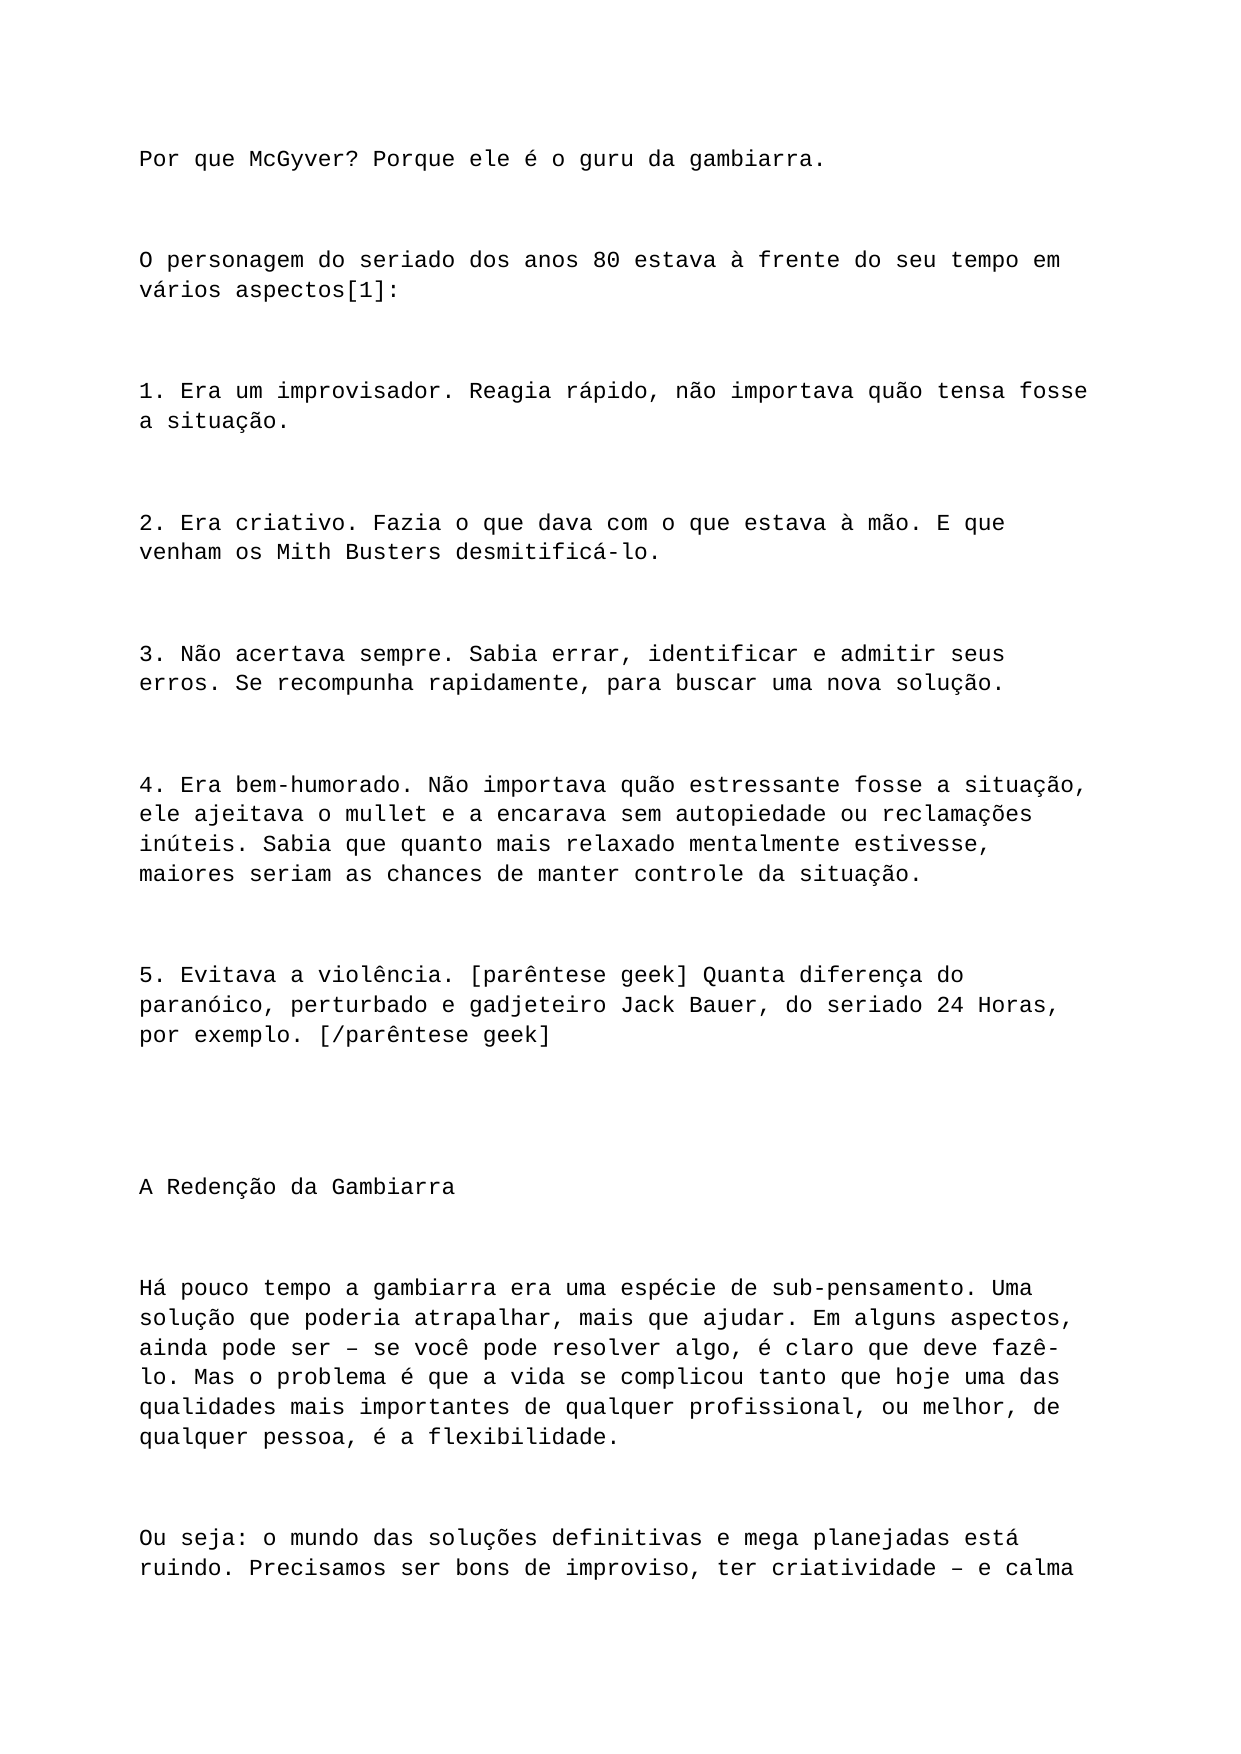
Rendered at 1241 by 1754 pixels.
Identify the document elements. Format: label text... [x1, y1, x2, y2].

text A Redenção da Gambiarra [139, 1175, 1101, 1201]
text Há pouco tempo a gambiarra era uma espécie de sub-pensamento. Uma solução que poderia atrapalhar, mais que ajudar. Em alguns aspectos, ainda pode ser – se você pode resolver algo, é claro que deve fazê-lo. Mas o problema é que a vida se complicou tanto que hoje uma das qualidades mais importantes de qualquer profissional, ou melhor, de qualquer pessoa, é a flexibilidade. [139, 1276, 1101, 1451]
text O personagem do seriado dos anos 80 estava à frente do seu tempo em vários aspectos[1]: [139, 249, 1101, 304]
text 3. Não acertava sempre. Sabia errar, identificar e admitir seus erros. Se recompunha rapidamente, para buscar uma nova solução. [139, 642, 1101, 698]
text Por que McGyver? Porque ele é o guru da gambiarra. [139, 148, 1101, 173]
text 1. Era um improvisador. Reagia rápido, não importava quão tensa fosse a situação. [139, 380, 1101, 436]
text 4. Era bem-humorado. Não importava quão estressante fosse a situação, ele ajeitava o mullet e a encarava sem autopiedade ou reclamações inúteis. Sabia que quanto mais relaxado mentalmente estivesse, maiores seriam as chances de manter controle da situação. [139, 773, 1101, 888]
text 2. Era criativo. Fazia o que dava com o que estava à mão. E que venham os Mith Busters desmitificá-lo. [139, 511, 1101, 567]
text 5. Evitava a violência. [parêntese geek] Quanta diferença do paranóico, perturbado e gadjeteiro Jack Bauer, do seriado 24 Horas, por exemplo. [/parêntese geek] [139, 964, 1101, 1049]
text Ou seja: o mundo das soluções definitivas e mega planejadas está ruindo. Precisamos ser bons de improviso, ter criatividade – e calma [139, 1527, 1101, 1582]
